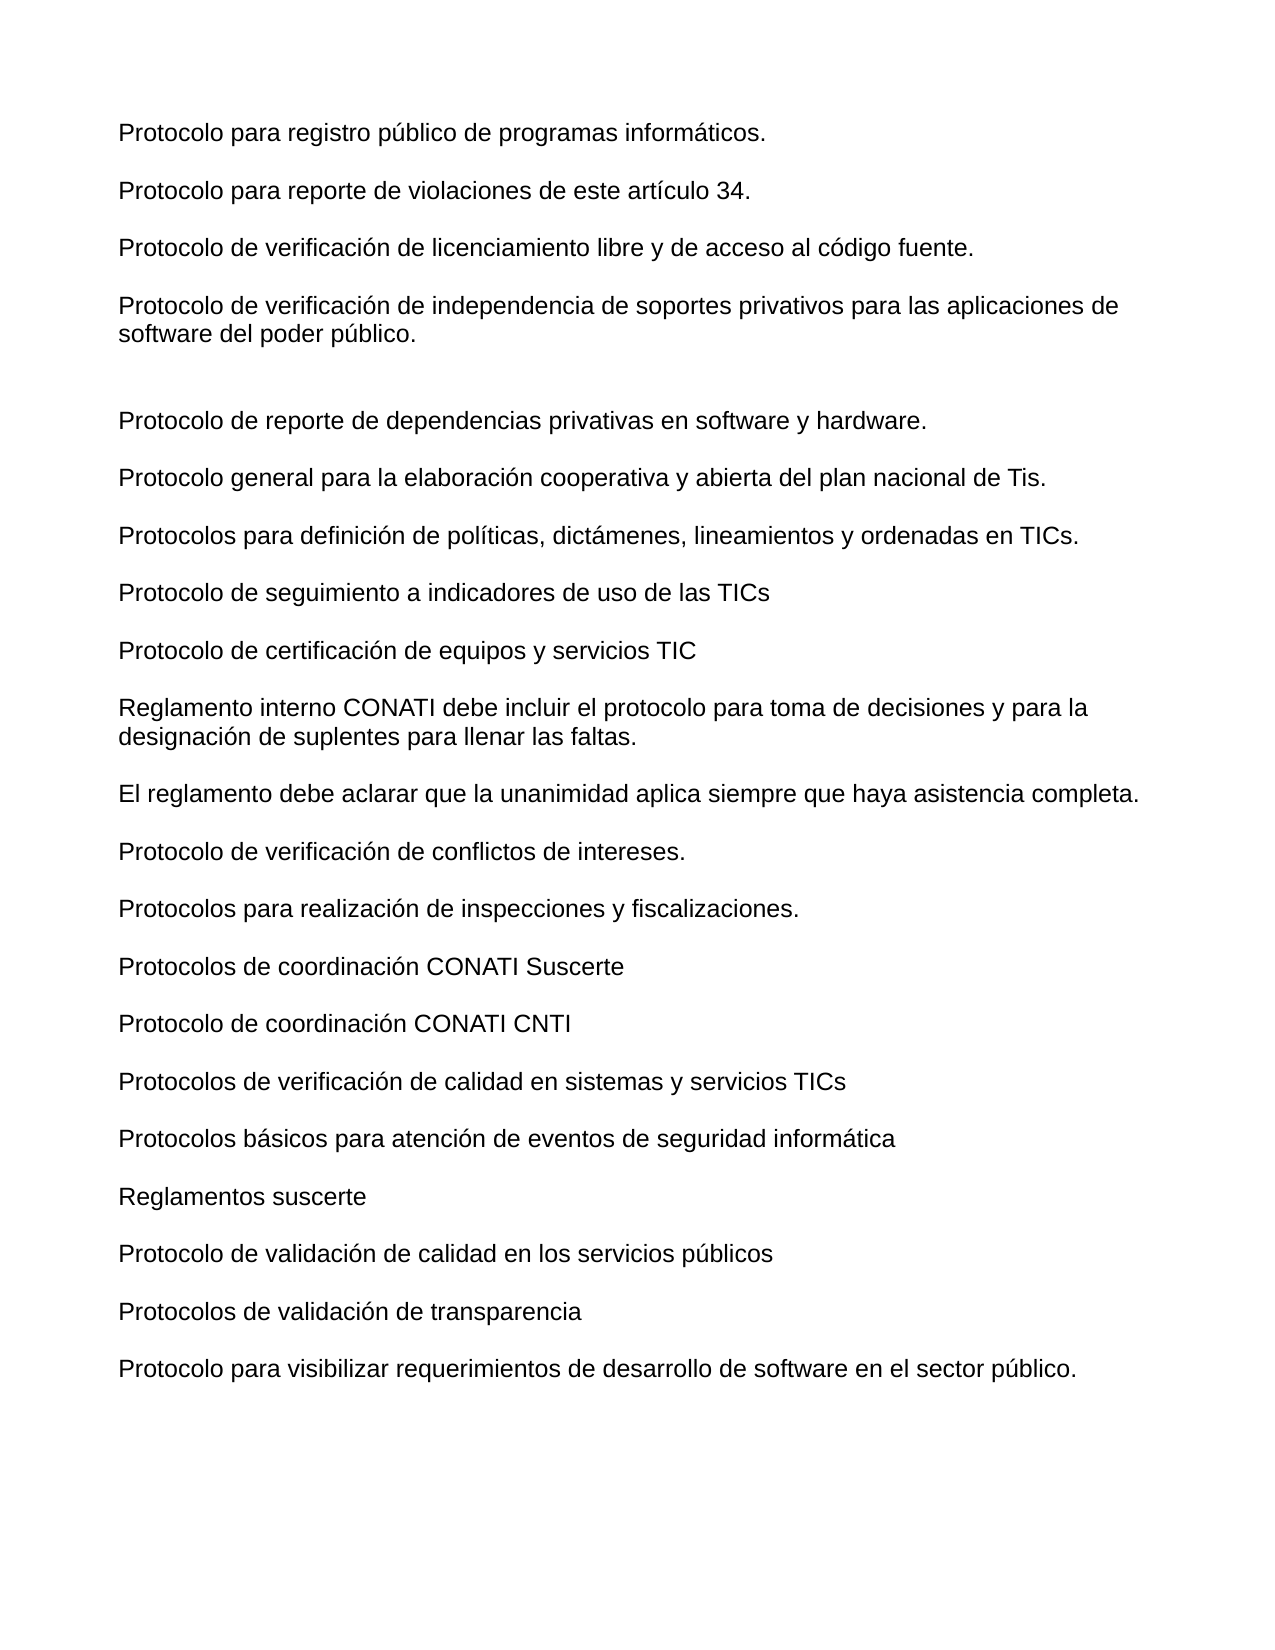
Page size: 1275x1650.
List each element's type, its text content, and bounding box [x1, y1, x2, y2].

text Protocolo de coordinación CONATI CNTI [118, 1009, 1157, 1038]
text Protocolo de verificación de licenciamiento libre y de acceso al código fuente. [118, 233, 1157, 262]
text Protocolos de validación de transparencia [118, 1297, 1157, 1326]
text Protocolos de verificación de calidad en sistemas y servicios TICs [118, 1067, 1157, 1096]
text Reglamento interno CONATI debe incluir el protocolo para toma de decisiones y para la designación de suplentes para llenar las faltas. [118, 693, 1157, 751]
text Protocolo de verificación de independencia de soportes privativos para las aplicaciones de software del poder público. [118, 291, 1157, 348]
text Protocolo de reporte de dependencias privativas en software y hardware. [118, 406, 1157, 434]
text Protocolos para definición de políticas, dictámenes, lineamientos y ordenadas en TICs. [118, 521, 1157, 549]
text Protocolo para registro público de programas informáticos. [118, 118, 1157, 147]
text Reglamentos suscerte [118, 1182, 1157, 1211]
text Protocolo de verificación de conflictos de intereses. [118, 837, 1157, 866]
text Protocolos básicos para atención de eventos de seguridad informática [118, 1124, 1157, 1153]
text Protocolo de validación de calidad en los servicios públicos [118, 1239, 1157, 1268]
text Protocolo general para la elaboración cooperativa y abierta del plan nacional de Tis. [118, 463, 1157, 492]
text Protocolo para visibilizar requerimientos de desarrollo de software en el sector público. [118, 1354, 1157, 1383]
text Protocolo para reporte de violaciones de este artículo 34. [118, 176, 1157, 204]
text Protocolo de seguimiento a indicadores de uso de las TICs [118, 578, 1157, 607]
text Protocolos para realización de inspecciones y fiscalizaciones. [118, 894, 1157, 923]
text Protocolos de coordinación CONATI Suscerte [118, 952, 1157, 981]
text El reglamento debe aclarar que la unanimidad aplica siempre que haya asistencia completa. [118, 779, 1157, 808]
text Protocolo de certificación de equipos y servicios TIC [118, 636, 1157, 664]
